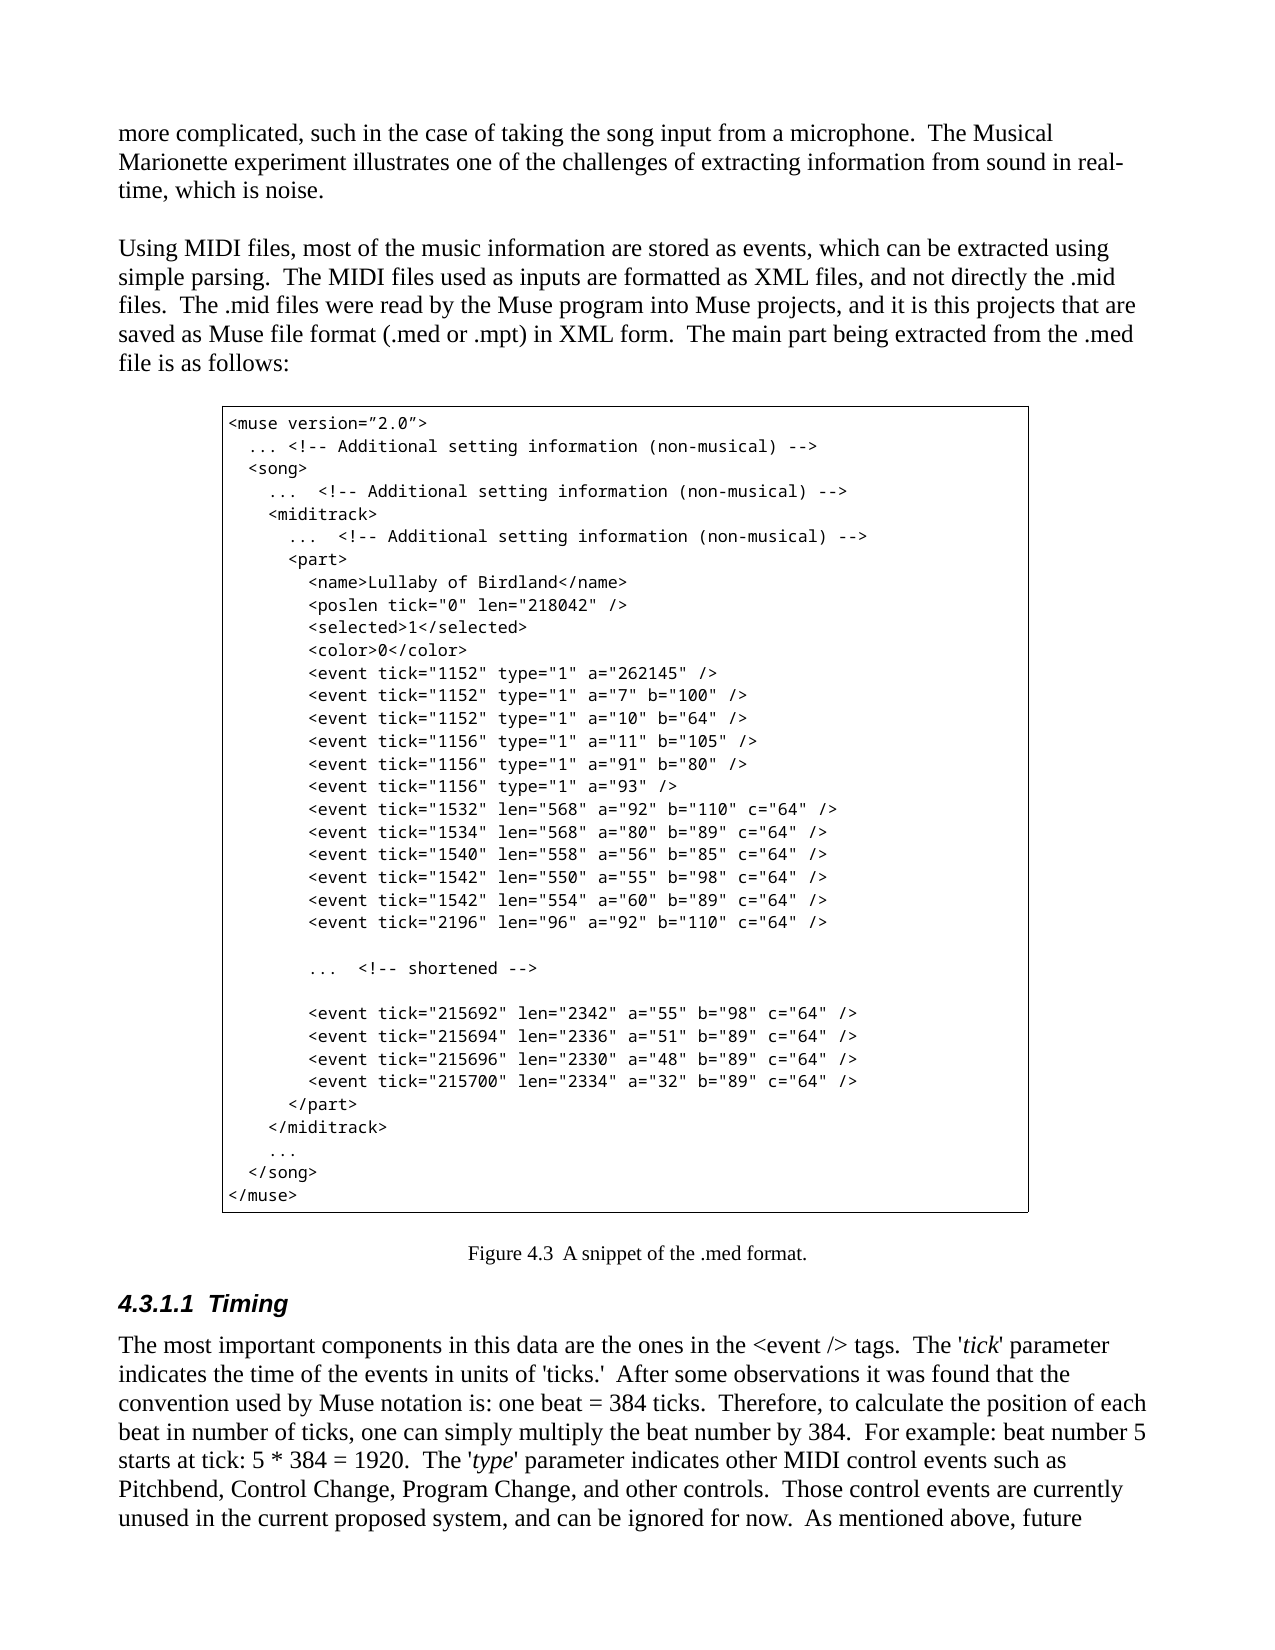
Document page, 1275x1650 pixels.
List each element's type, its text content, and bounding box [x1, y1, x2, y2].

subtitle 4.3.1.1 Timing [118, 1289, 1157, 1318]
text The most important components in this data are the ones in the <event /> tags. The 'tick' parameter indicates the time of the events in units of 'ticks.' After some observations it was found that the convention used by Muse notation is: one beat = 384 ticks. Therefore, to calculate the position of each beat in number of ticks, one can simply multiply the beat number by 384. For example: beat number 5 starts at tick: 5 * 384 = 1920. The 'type' parameter indicates other MIDI control events such as Pitchbend, Control Change, Program Change, and other controls. Those control events are currently unused in the current proposed system, and can be ignored for now. As mentioned above, future [118, 1331, 1157, 1532]
text Using MIDI files, most of the music information are stored as events, which can be extracted using simple parsing. The MIDI files used as inputs are formatted as XML files, and not directly the .mid files. The .mid files were read by the Muse program into Muse projects, and it is this projects that are saved as Muse file format (.med or .mpt) in XML form. The main part being extracted from the .med file is as follows: [118, 233, 1157, 377]
text Figure 4.3 A snippet of the .med format. [118, 1241, 1157, 1264]
table_header <muse version=”2.0”> ... <!-- Additional setting information (non-musical) --> <song> ... <!-- Additional setting information (non-musical) --> <miditrack> ... <!-- Additional setting information (non-musical) --> <part> <name>Lullaby of Birdland</name> <poslen tick="0" len="218042" /> <selected>1</selected> <color>0</color> <event tick="1152" type="1" a="262145" /> <event tick="1152" type="1" a="7" b="100" /> <event tick="1152" type="1" a="10" b="64" /> <event tick="1156" type="1" a="11" b="105" /> <event tick="1156" type="1" a="91" b="80" /> <event tick="1156" type="1" a="93" /> <event tick="1532" len="568" a="92" b="110" c="64" /> <event tick="1534" len="568" a="80" b="89" c="64" /> <event tick="1540" len="558" a="56" b="85" c="64" /> <event tick="1542" len="550" a="55" b="98" c="64" /> <event tick="1542" len="554" a="60" b="89" c="64" /> <event tick="2196" len="96" a="92" b="110" c="64" /> ... <!-- shortened --> <event tick="215692" len="2342" a="55" b="98" c="64" /> <event tick="215694" len="2336" a="51" b="89" c="64" /> <event tick="215696" len="2330" a="48" b="89" c="64" /> <event tick="215700" len="2334" a="32" b="89" c="64" /> </part> </miditrack> ... </song> </muse> [223, 407, 1028, 1212]
text more complicated, such in the case of taking the song input from a microphone. The Musical Marionette experiment illustrates one of the challenges of extracting information from sound in real-time, which is noise. [118, 118, 1157, 204]
